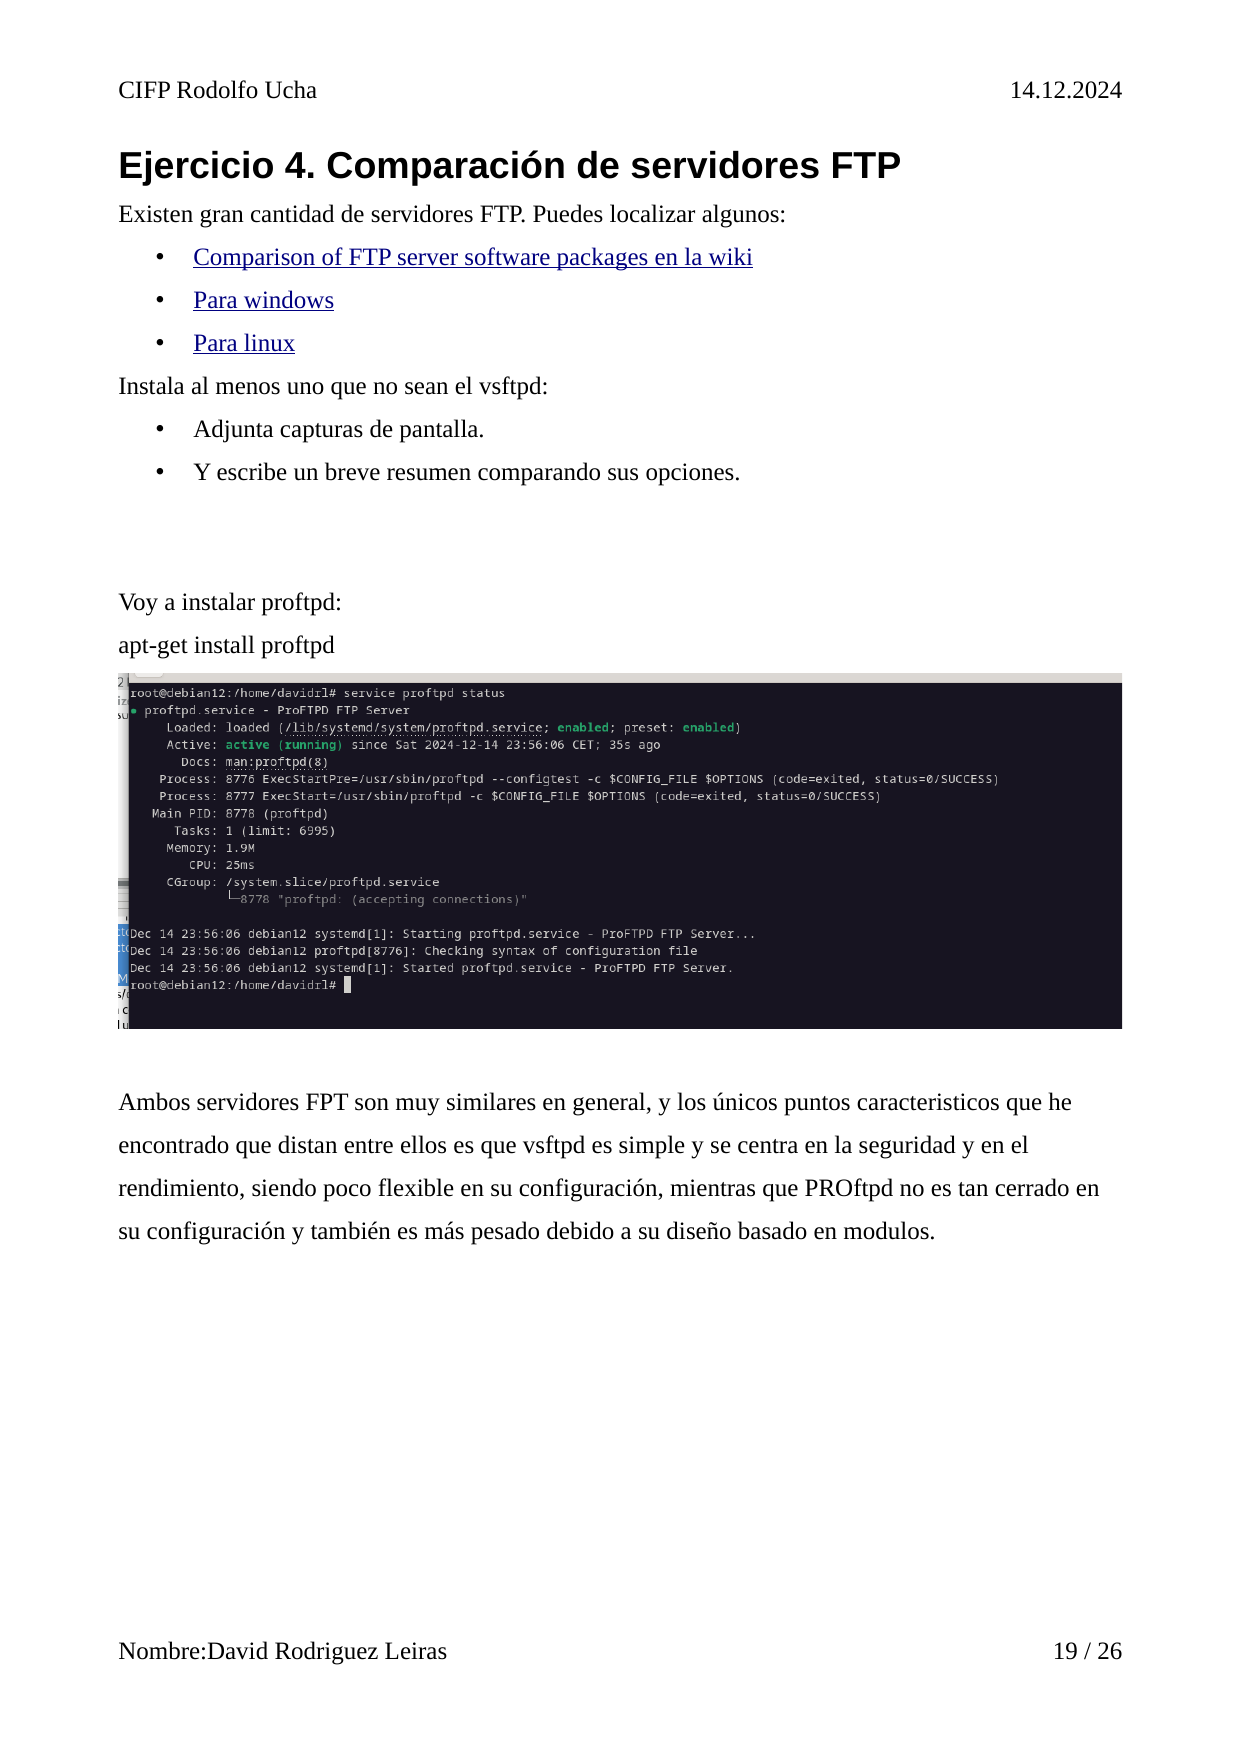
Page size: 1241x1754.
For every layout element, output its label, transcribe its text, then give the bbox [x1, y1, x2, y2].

text Voy a instalar proftpd: [118, 587, 1122, 616]
text Existen gran cantidad de servidores FTP. Puedes localizar algunos: [118, 199, 1122, 227]
list Y escribe un breve resumen comparando sus opciones. [156, 457, 1122, 529]
text Instala al menos uno que no sean el vsftpd: [118, 371, 1122, 400]
list Para linux [156, 328, 1122, 357]
text Ambos servidores FPT son muy similares en general, y los únicos puntos caracteristicos que he encontrado que distan entre ellos es que vsftpd es simple y se centra en la seguridad y en el rendimiento, siendo poco flexible en su configuración, mientras que PROftpd no es tan cerrado en su configuración y también es más pesado debido a su diseño basado en modulos. [118, 1087, 1122, 1245]
list Comparison of FTP server software packages en la wiki [156, 242, 1122, 271]
subtitle Ejercicio 4. Comparación de servidores FTP [118, 143, 1122, 186]
text apt-get install proftpd [118, 630, 1122, 659]
list Adjunta capturas de pantalla. [156, 414, 1122, 443]
list Para windows [156, 285, 1122, 314]
